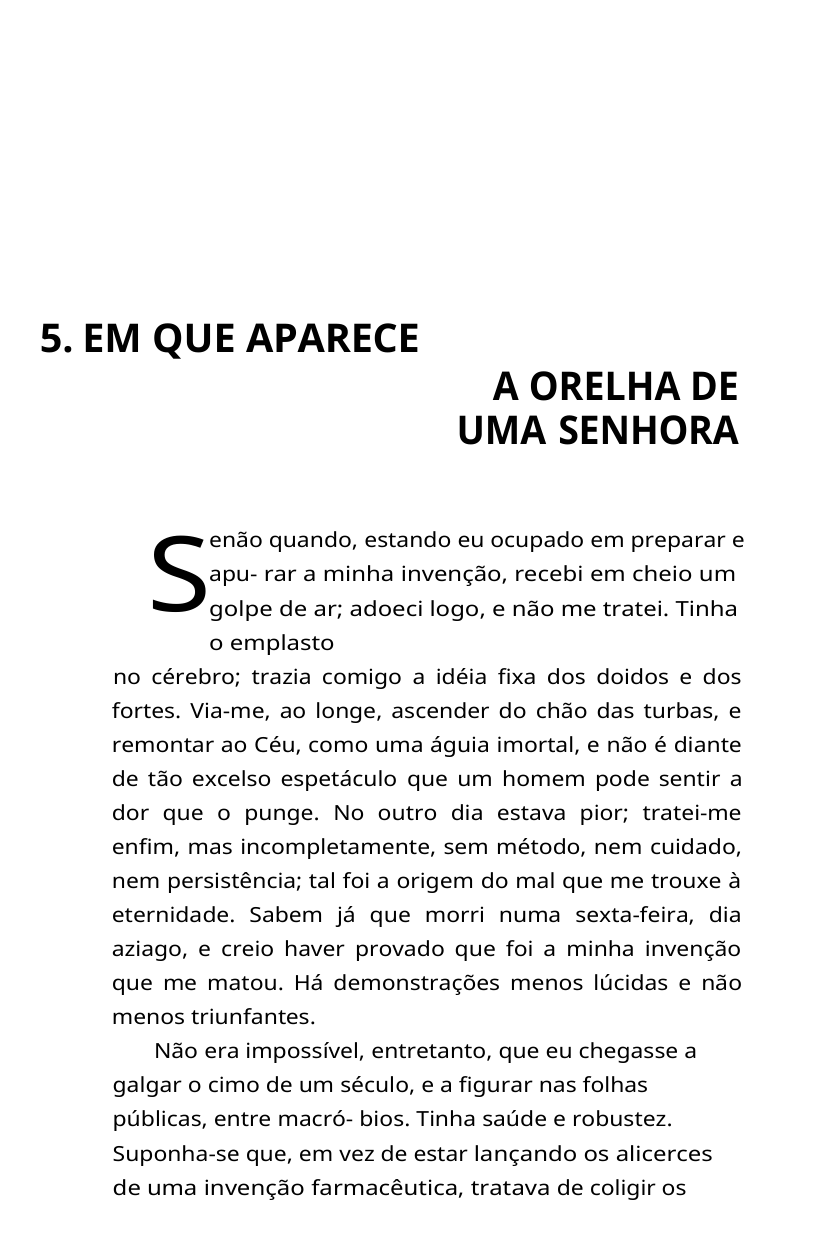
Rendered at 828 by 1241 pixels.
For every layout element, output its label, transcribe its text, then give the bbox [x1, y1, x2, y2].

text no cérebro; trazia comigo a idéia fixa dos doidos e dos fortes. Via-me, ao longe, ascender do chão das turbas, e remontar ao Céu, como uma águia imortal, e não é diante de tão excelso espetáculo que um homem pode sentir a dor que o punge. No outro dia estava pior; tratei-me enfim, mas incompletamente, sem método, nem cuidado, nem persistência; tal foi a origem do mal que me trouxe à eternidade. Sabem já que morri numa sexta-feira, dia aziago, e creio haver provado que foi a minha invenção que me matou. Há demonstrações menos lúcidas e não menos triunfantes. [112, 662, 743, 1031]
text S [147, 508, 209, 637]
text Não era impossível, entretanto, que eu chegasse a galgar o cimo de um século, e a figurar nas folhas públicas, entre macró- bios. Tinha saúde e robustez. Suponha-se que, em vez de estar lançando os alicerces de uma invenção farmacêutica, tratava de coligir os [112, 1036, 745, 1201]
subtitle EM QUE APARECE [39, 317, 739, 362]
text enão quando, estando eu ocupado em preparar e apu- rar a minha invenção, recebi em cheio um golpe de ar; adoeci logo, e não me tratei. Tinha o emplasto [209, 526, 745, 656]
text A ORELHA DE UMA SENHORA [433, 363, 739, 456]
